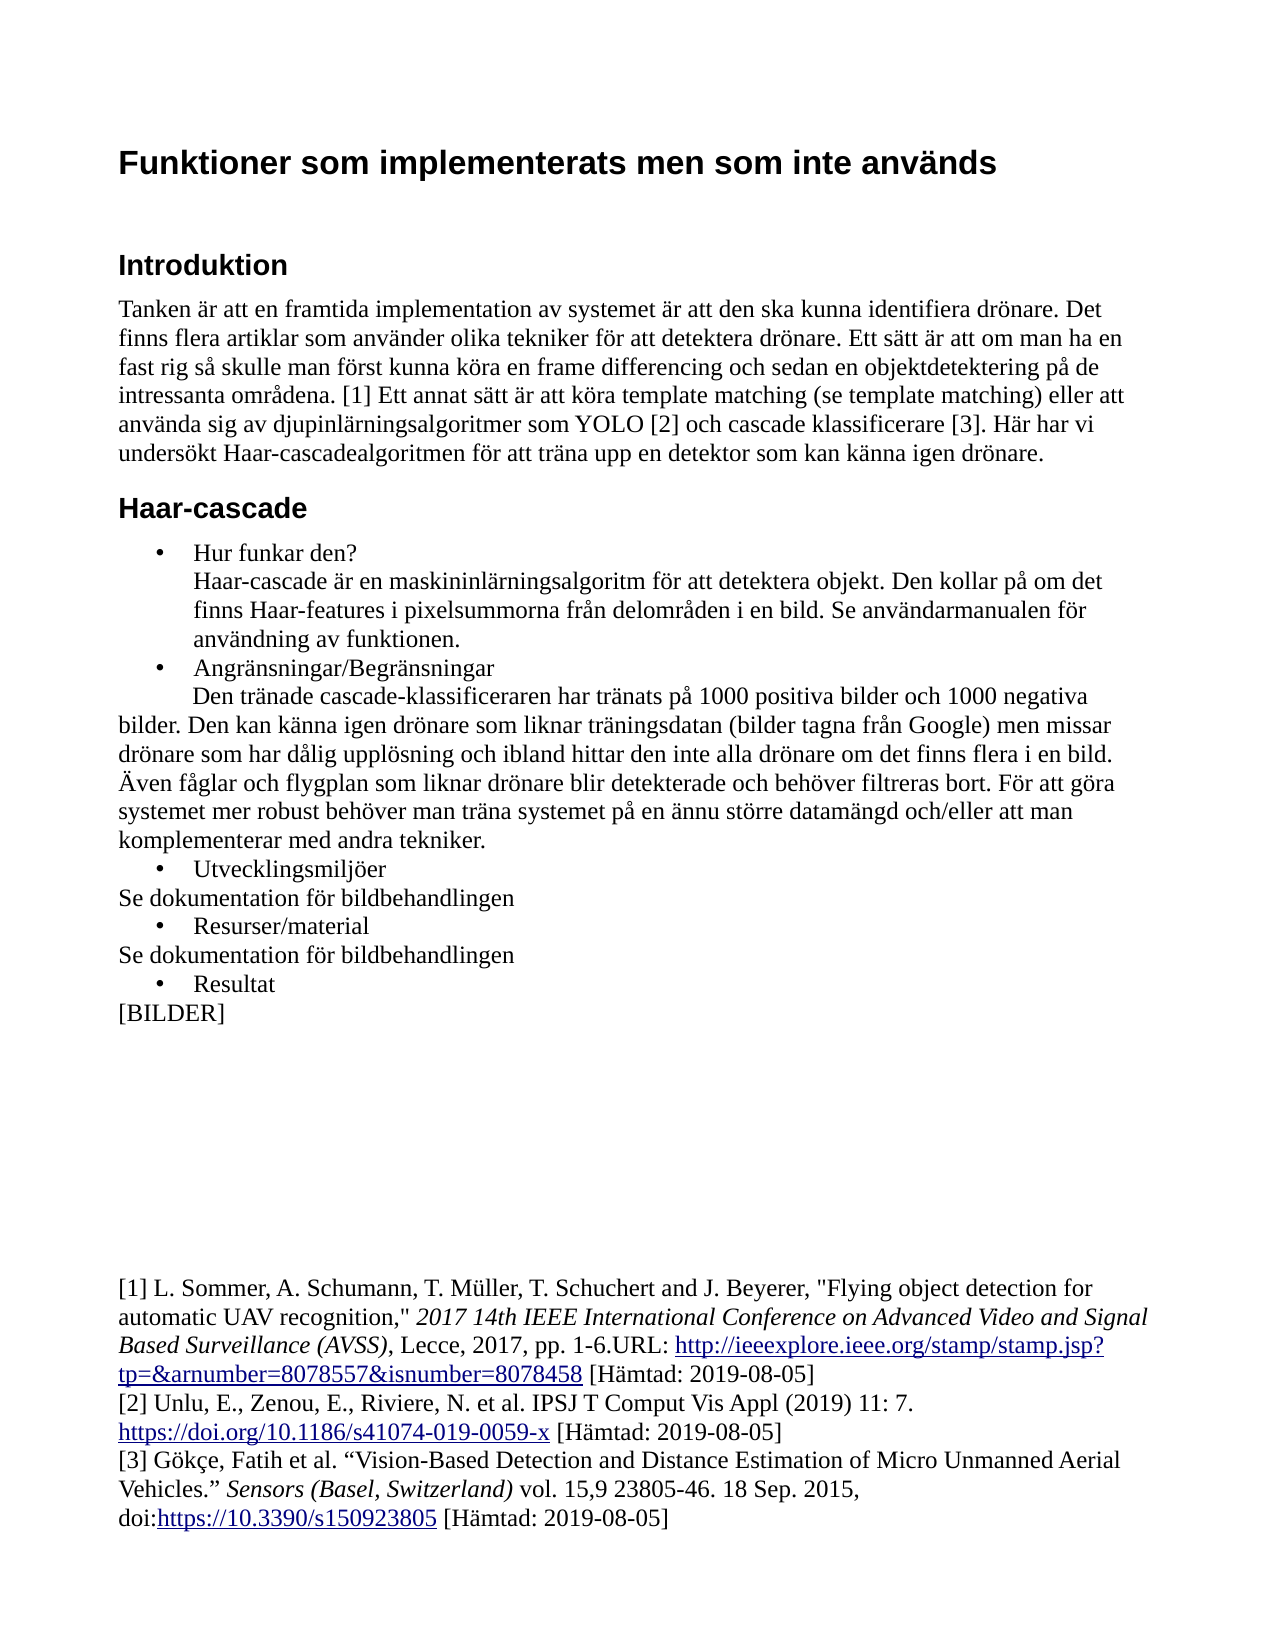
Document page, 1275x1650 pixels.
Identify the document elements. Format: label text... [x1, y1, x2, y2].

text Se dokumentation för bildbehandlingen [118, 940, 1157, 969]
list Resultat [156, 969, 1157, 998]
list Angränsningar/Begränsningar [156, 653, 1157, 681]
text Tanken är att en framtida implementation av systemet är att den ska kunna identifiera drönare. Det finns flera artiklar som använder olika tekniker för att detektera drönare. Ett sätt är att om man ha en fast rig så skulle man först kunna köra en frame differencing och sedan en objektdetektering på de intressanta områdena. [1] Ett annat sätt är att köra template matching (se template matching) eller att använda sig av djupinlärningsalgoritmer som YOLO [2] och cascade klassificerare [3]. Här har vi undersökt Haar-cascadealgoritmen för att träna upp en detektor som kan känna igen drönare. [118, 294, 1157, 467]
text [BILDER] [118, 998, 1157, 1026]
subtitle Haar-cascade [118, 492, 1157, 525]
list Utvecklingsmiljöer [156, 854, 1157, 883]
text Se dokumentation för bildbehandlingen [118, 883, 1157, 911]
subtitle Introduktion [118, 248, 1157, 282]
list Hur funkar den? Haar-cascade är en maskininlärningsalgoritm för att detektera objekt. Den kollar på om det finns Haar-features i pixelsummorna från delområden i en bild. Se användarmanualen för användning av funktionen. [156, 538, 1157, 653]
text Den tränade cascade-klassificeraren har tränats på 1000 positiva bilder och 1000 negativa bilder. Den kan känna igen drönare som liknar träningsdatan (bilder tagna från Google) men missar drönare som har dålig upplösning och ibland hittar den inte alla drönare om det finns flera i en bild. Även fåglar och flygplan som liknar drönare blir detekterade och behöver filtreras bort. För att göra systemet mer robust behöver man träna systemet på en ännu större datamängd och/eller att man komplementerar med andra tekniker. [118, 681, 1157, 854]
subtitle Funktioner som implementerats men som inte används [118, 143, 1157, 182]
list Resurser/material [156, 911, 1157, 940]
